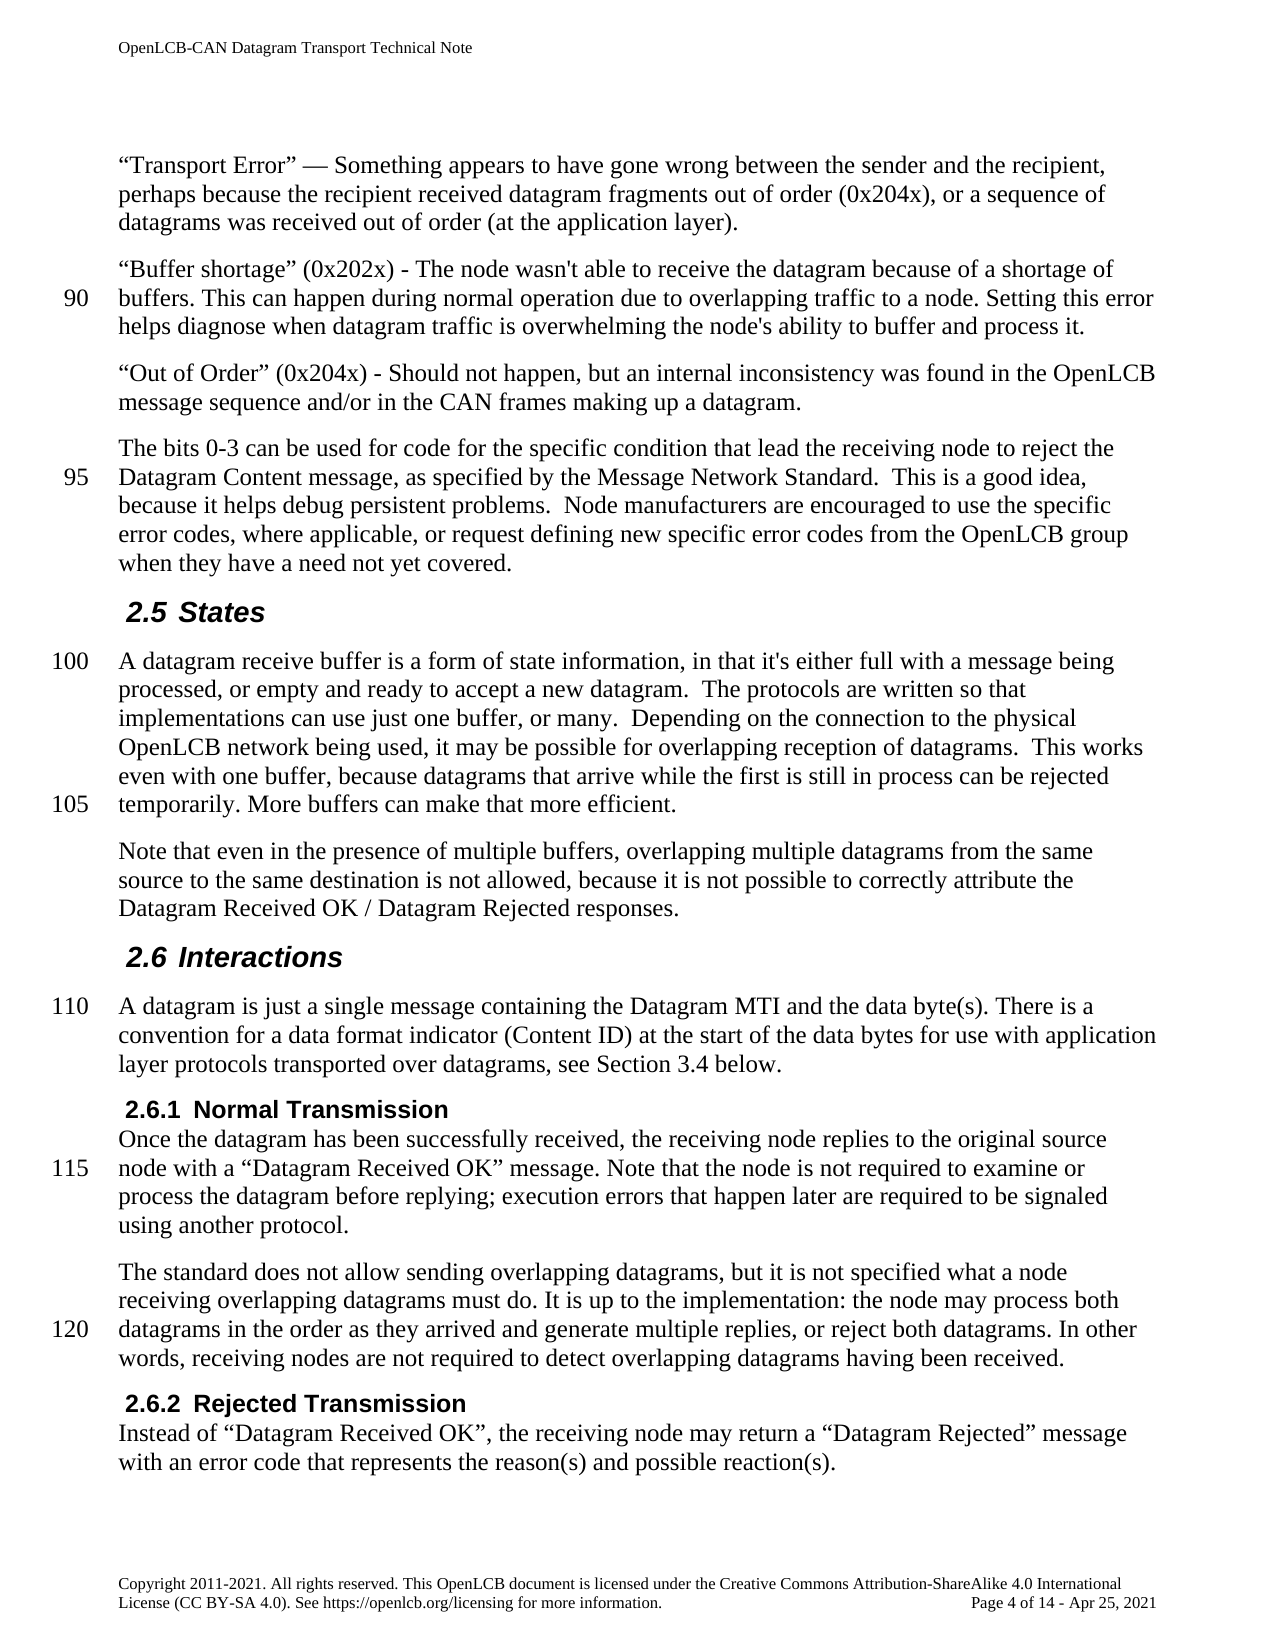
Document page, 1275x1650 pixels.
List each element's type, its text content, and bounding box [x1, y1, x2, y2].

text Instead of “Datagram Received OK”, the receiving node may return a “Datagram Rejected” message with an error code that represents the reason(s) and possible reaction(s). [118, 1418, 1157, 1476]
text “Buffer shortage” (0x202x) - The node wasn't able to receive the datagram because of a shortage of buffers. This can happen during normal operation due to overlapping traffic to a node. Setting this error helps diagnose when datagram traffic is overwhelming the node's ability to buffer and process it. [118, 254, 1157, 340]
subtitle Normal Transmission [118, 1095, 1157, 1124]
text A datagram receive buffer is a form of state information, in that it's either full with a message being processed, or empty and ready to accept a new datagram. The protocols are written so that implementations can use just one buffer, or many. Depending on the connection to the physical OpenLCB network being used, it may be possible for overlapping reception of datagrams. This works even with one buffer, because datagrams that arrive while the first is still in process can be rejected temporarily. More buffers can make that more efficient. [118, 646, 1157, 818]
text “Out of Order” (0x204x) - Should not happen, but an internal inconsistency was found in the OpenLCB message sequence and/or in the CAN frames making up a datagram. [118, 358, 1157, 415]
subtitle States [118, 594, 1157, 628]
text A datagram is just a single message containing the Datagram MTI and the data byte(s). There is a convention for a data format indicator (Content ID) at the start of the data bytes for use with application layer protocols transported over datagrams, see Section 3.4 below. [118, 991, 1157, 1077]
text “Transport Error” — Something appears to have gone wrong between the sender and the recipient, perhaps because the recipient received datagram fragments out of order (0x204x), or a sequence of datagrams was received out of order (at the application layer). [118, 150, 1157, 236]
text The standard does not allow sending overlapping datagrams, but it is not specified what a node receiving overlapping datagrams must do. It is up to the implementation: the node may process both datagrams in the order as they arrived and generate multiple replies, or reject both datagrams. In other words, receiving nodes are not required to detect overlapping datagrams having been received. [118, 1257, 1157, 1372]
subtitle Interactions [118, 940, 1157, 973]
text Once the datagram has been successfully received, the receiving node replies to the original source node with a “Datagram Received OK” message. Note that the node is not required to examine or process the datagram before replying; execution errors that happen later are required to be signaled using another protocol. [118, 1124, 1157, 1239]
subtitle Rejected Transmission [118, 1389, 1157, 1418]
text Note that even in the presence of multiple buffers, overlapping multiple datagrams from the same source to the same destination is not allowed, because it is not possible to correctly attribute the Datagram Received OK / Datagram Rejected responses. [118, 836, 1157, 922]
text The bits 0-3 can be used for code for the specific condition that lead the receiving node to reject the Datagram Content message, as specified by the Message Network Standard. This is a good idea, because it helps debug persistent problems. Node manufacturers are encouraged to use the specific error codes, where applicable, or request defining new specific error codes from the OpenLCB group when they have a need not yet covered. [118, 433, 1157, 577]
